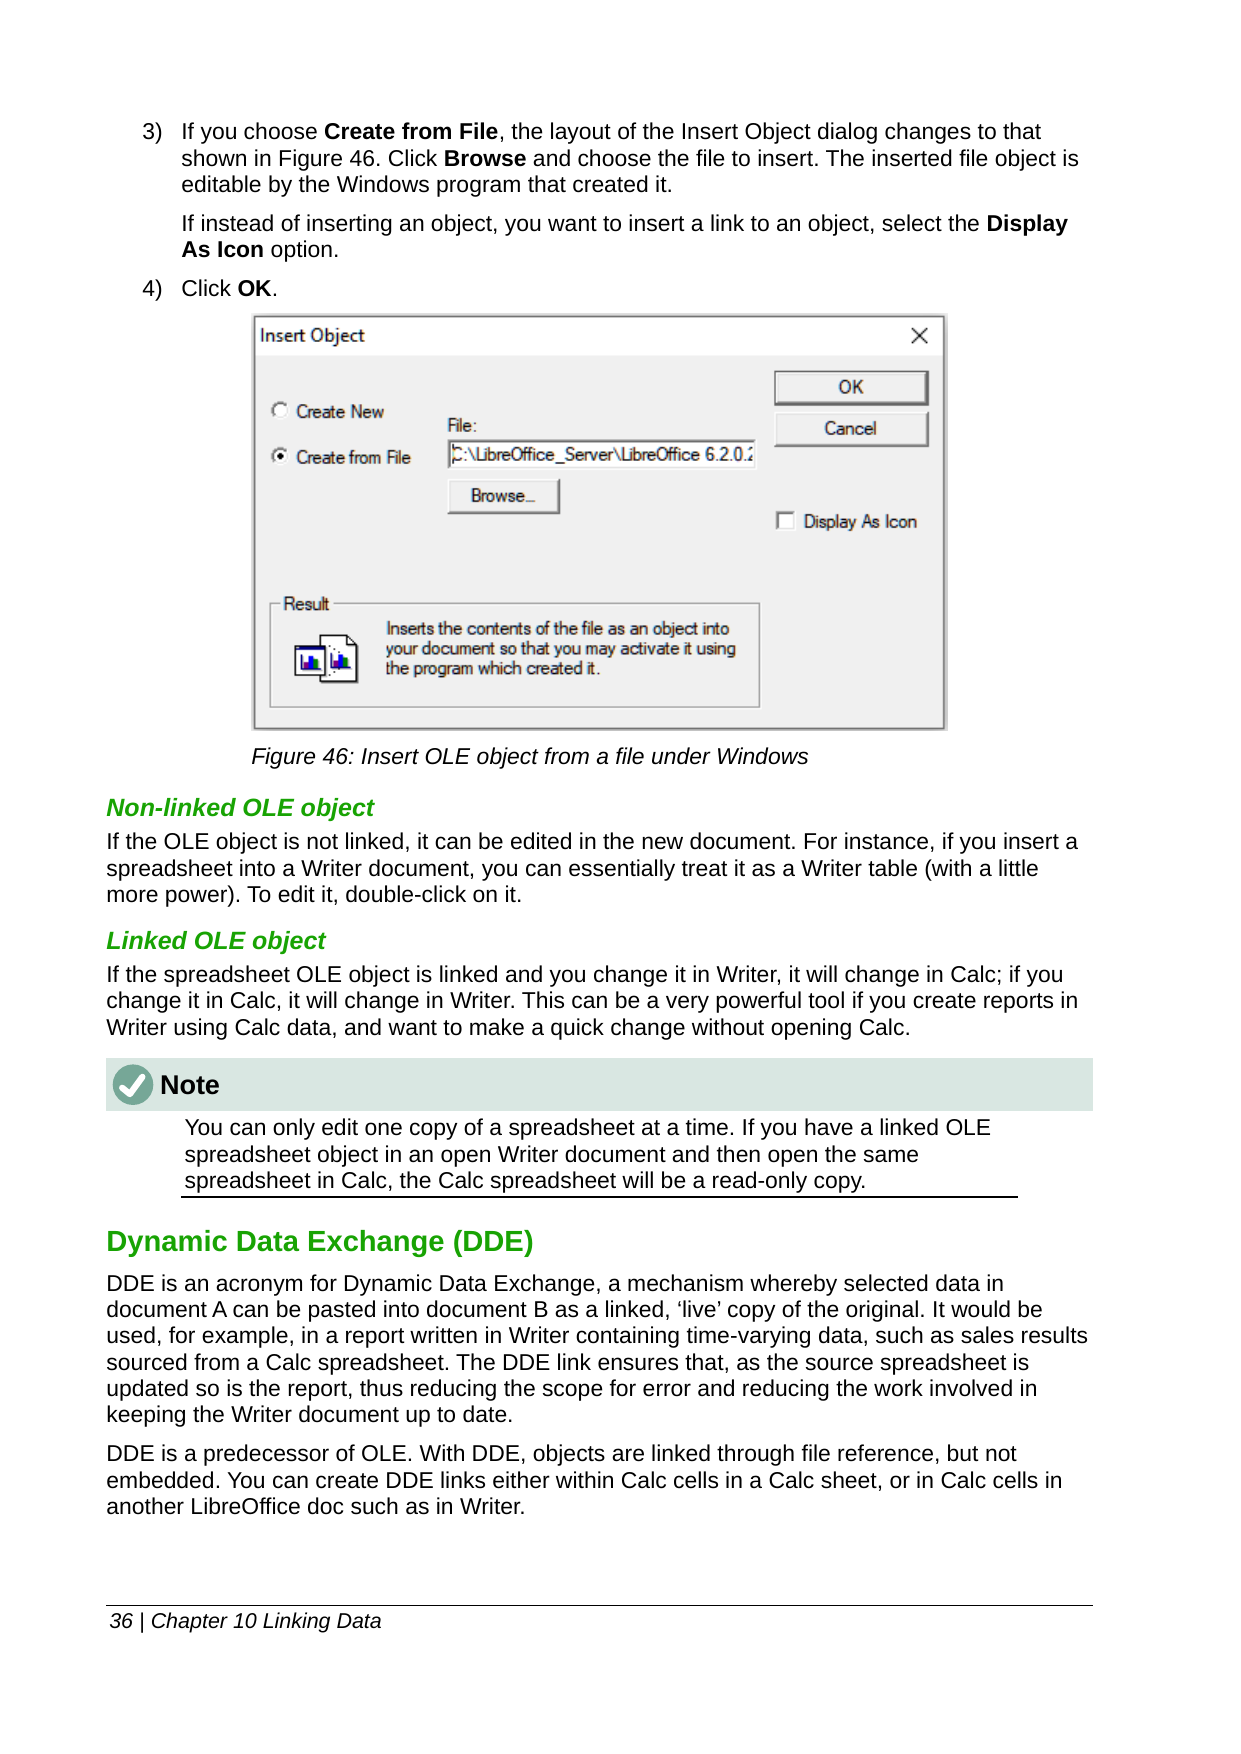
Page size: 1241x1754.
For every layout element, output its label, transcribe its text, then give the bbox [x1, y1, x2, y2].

picture [251, 313, 948, 731]
text DDE is an acronym for Dynamic Data Exchange, a mechanism whereby selected data in document A can be pasted into document B as a linked, ‘live’ copy of the original. It would be used, for example, in a report written in Writer containing time‑varying data, such as sales results sourced from a Calc spreadsheet. The DDE link ensures that, as the source spreadsheet is updated so is the report, thus reducing the scope for error and reducing the work involved in keeping the Writer document up to date. [106, 1269, 1093, 1428]
subtitle Note [106, 1058, 1093, 1111]
list Click OK. [162, 275, 1093, 301]
subtitle Linked OLE object [106, 926, 1093, 955]
text You can only edit one copy of a spreadsheet at a time. If you have a linked OLE spreadsheet object in an open Writer document and then open the same spreadsheet in Calc, the Calc spreadsheet will be a read-only copy. [181, 1111, 1018, 1196]
text If the spreadsheet OLE object is linked and you change it in Writer, it will change in Calc; if you change it in Calc, it will change in Writer. This can be a very powerful tool if you create reports in Writer using Calc data, and want to make a quick change without opening Calc. [106, 961, 1093, 1040]
text If instead of inserting an object, you want to insert a link to an object, select the Display As Icon option. [181, 210, 1093, 262]
subtitle Dynamic Data Exchange (DDE) [106, 1223, 1093, 1257]
list If you choose Create from File, the layout of the Insert Object dialog changes to that shown in Figure 46. Click Browse and choose the file to insert. The inserted file object is editable by the Windows program that created it. [162, 118, 1093, 197]
text If the OLE object is not linked, it can be edited in the new document. For instance, if you insert a spreadsheet into a Writer document, you can essentially treat it as a Writer table (with a little more power). To edit it, double-click on it. [106, 828, 1093, 907]
text Figure 46: Insert OLE object from a file under Windows [251, 743, 948, 769]
text DDE is a predecessor of OLE. With DDE, objects are linked through file reference, but not embedded. You can create DDE links either within Calc cells in a Calc sheet, or in Calc cells in another LibreOffice doc such as in Writer. [106, 1440, 1093, 1519]
subtitle Non-linked OLE object [106, 793, 1093, 822]
